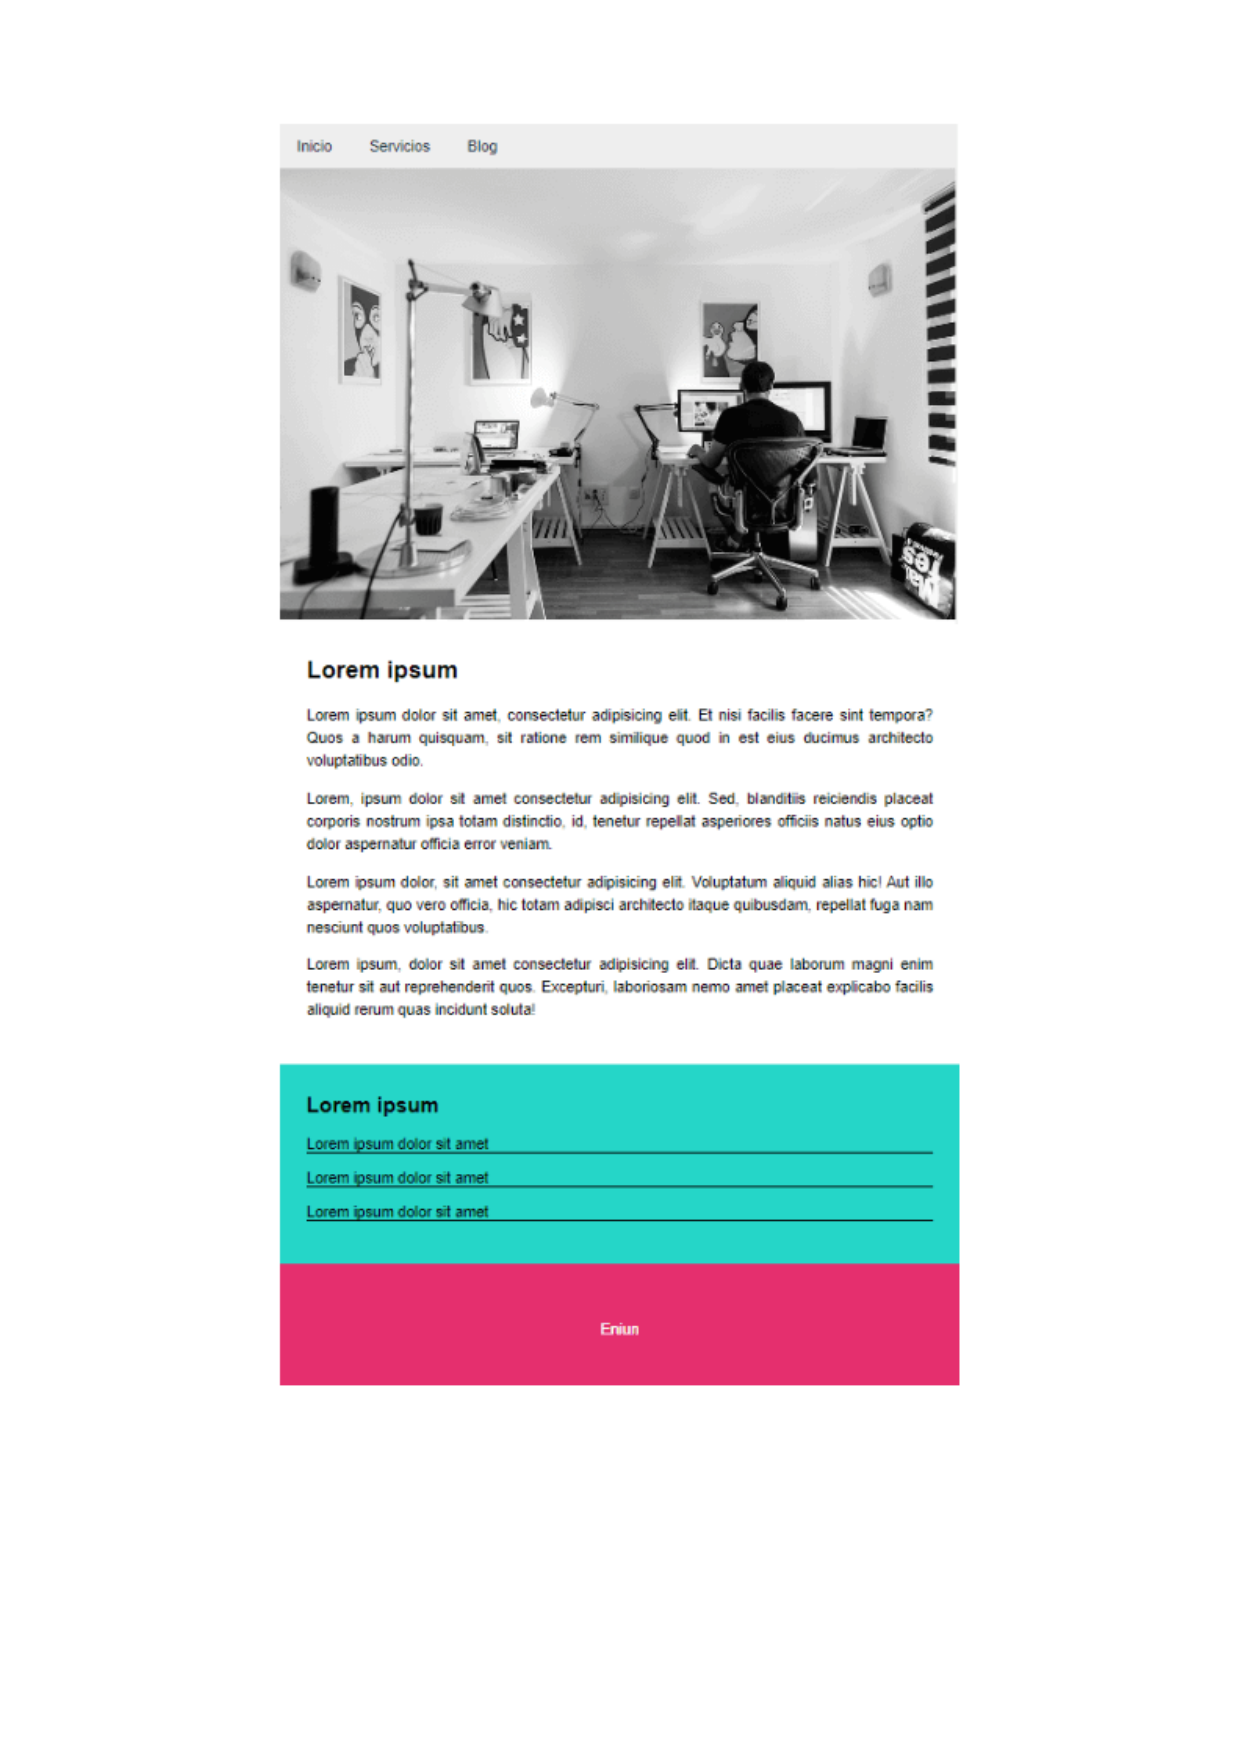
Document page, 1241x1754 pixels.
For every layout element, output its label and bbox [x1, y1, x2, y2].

picture [274, 118, 966, 1395]
